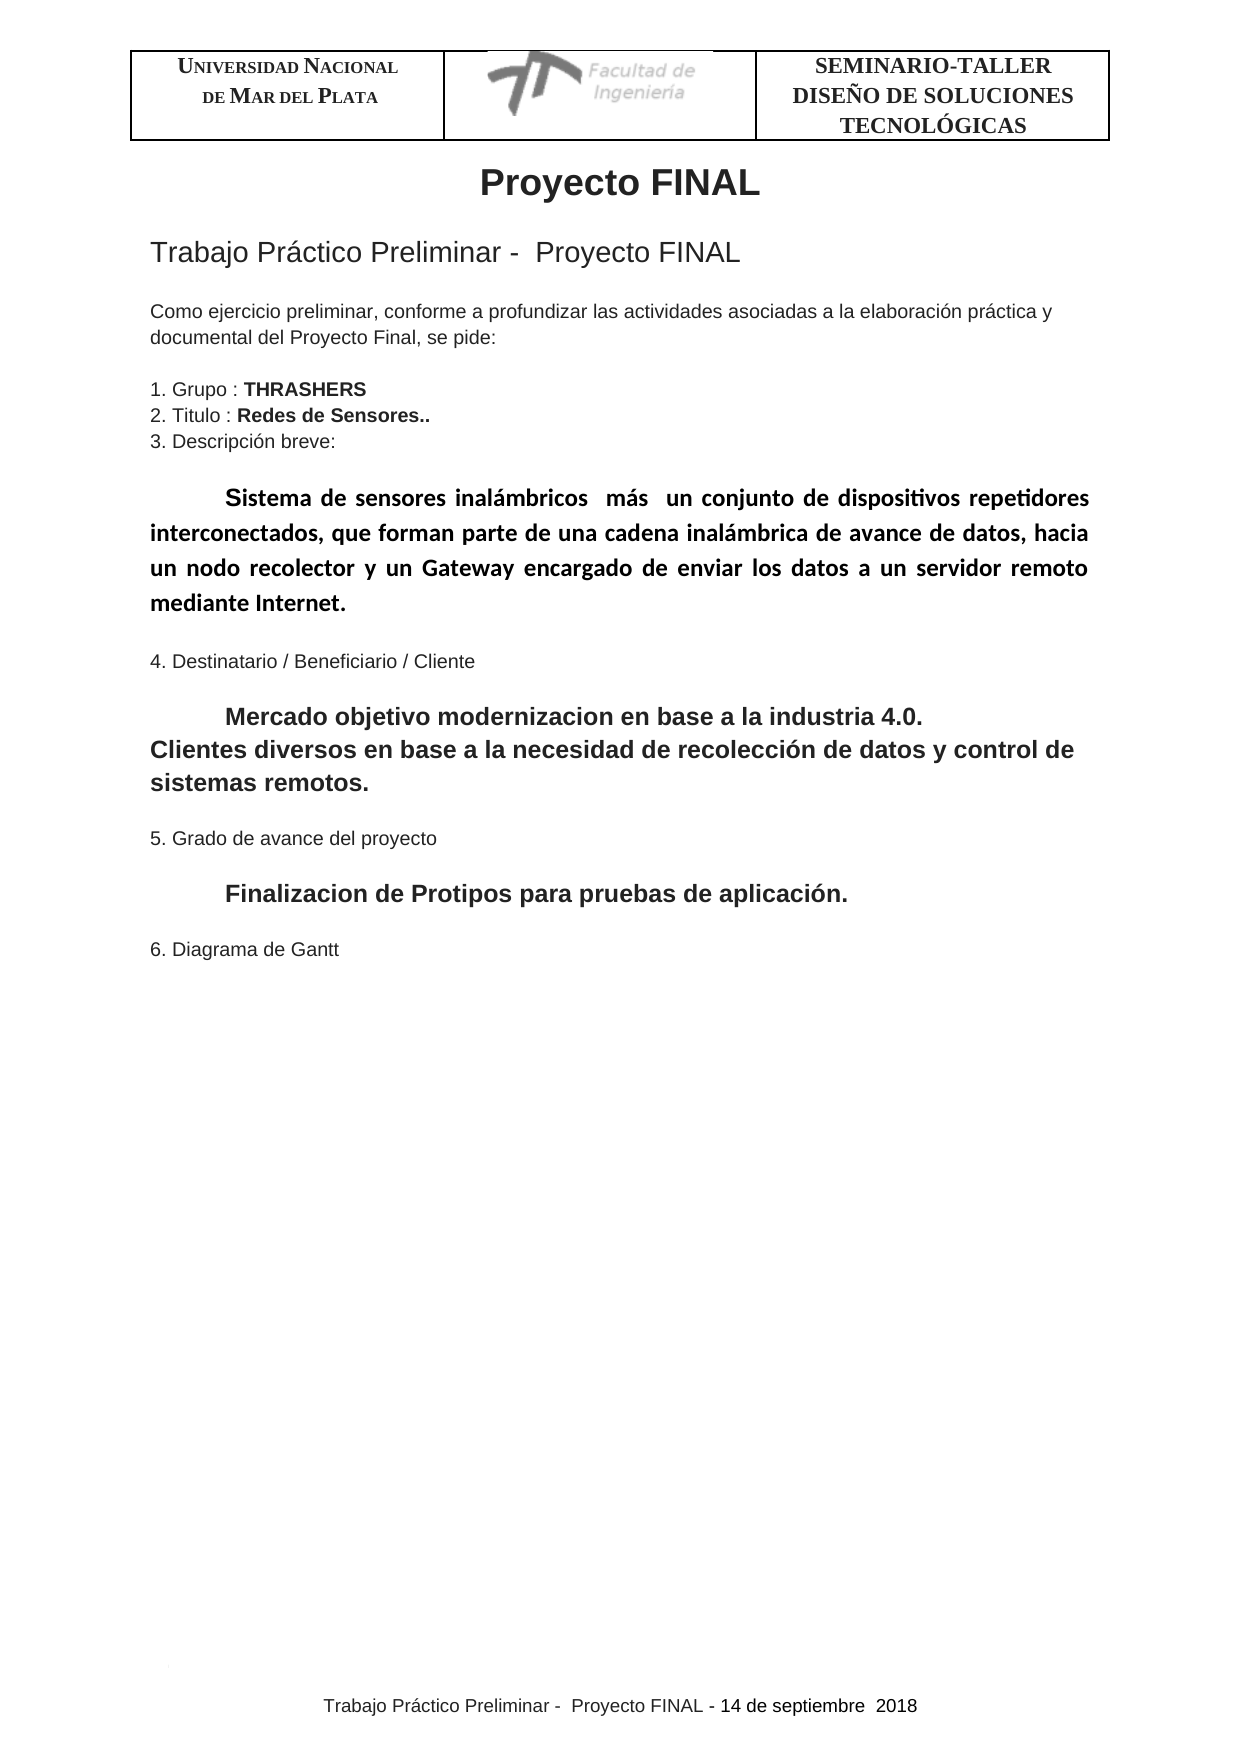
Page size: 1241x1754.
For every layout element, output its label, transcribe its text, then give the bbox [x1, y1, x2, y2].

text Como ejercicio preliminar, conforme a profundizar las actividades asociadas a la elaboración práctica y documental del Proyecto Final, se pide: [150, 300, 1090, 349]
text 4. Destinatario / Beneficiario / Cliente [150, 650, 1090, 672]
text Finalizacion de Protipos para pruebas de aplicación. [150, 879, 1090, 908]
text Mercado objetivo modernizacion en base a la industria 4.0. [150, 702, 1090, 731]
text 3. Descripción breve: [150, 430, 1090, 453]
text 5. Grado de avance del proyecto [150, 827, 1090, 849]
picture [487, 51, 714, 116]
text 6. Diagrama de Gantt [150, 938, 1090, 961]
text 2. Titulo : Redes de Sensores.. [150, 404, 1090, 427]
text 1. Grupo : THRASHERS [150, 378, 1090, 401]
text Clientes diversos en base a la necesidad de recolección de datos y control de sistemas remotos. [150, 735, 1090, 797]
text Sistema de sensores inalámbricos más un conjunto de dispositivos repetidores interconectados, que forman parte de una cadena inalámbrica de avance de datos, hacia un nodo recolector y un Gateway encargado de enviar los datos a un servidor remoto mediante Internet. [150, 482, 1090, 618]
text Trabajo Práctico Preliminar - Proyecto FINAL [150, 235, 1090, 269]
text Proyecto FINAL [150, 160, 1090, 203]
